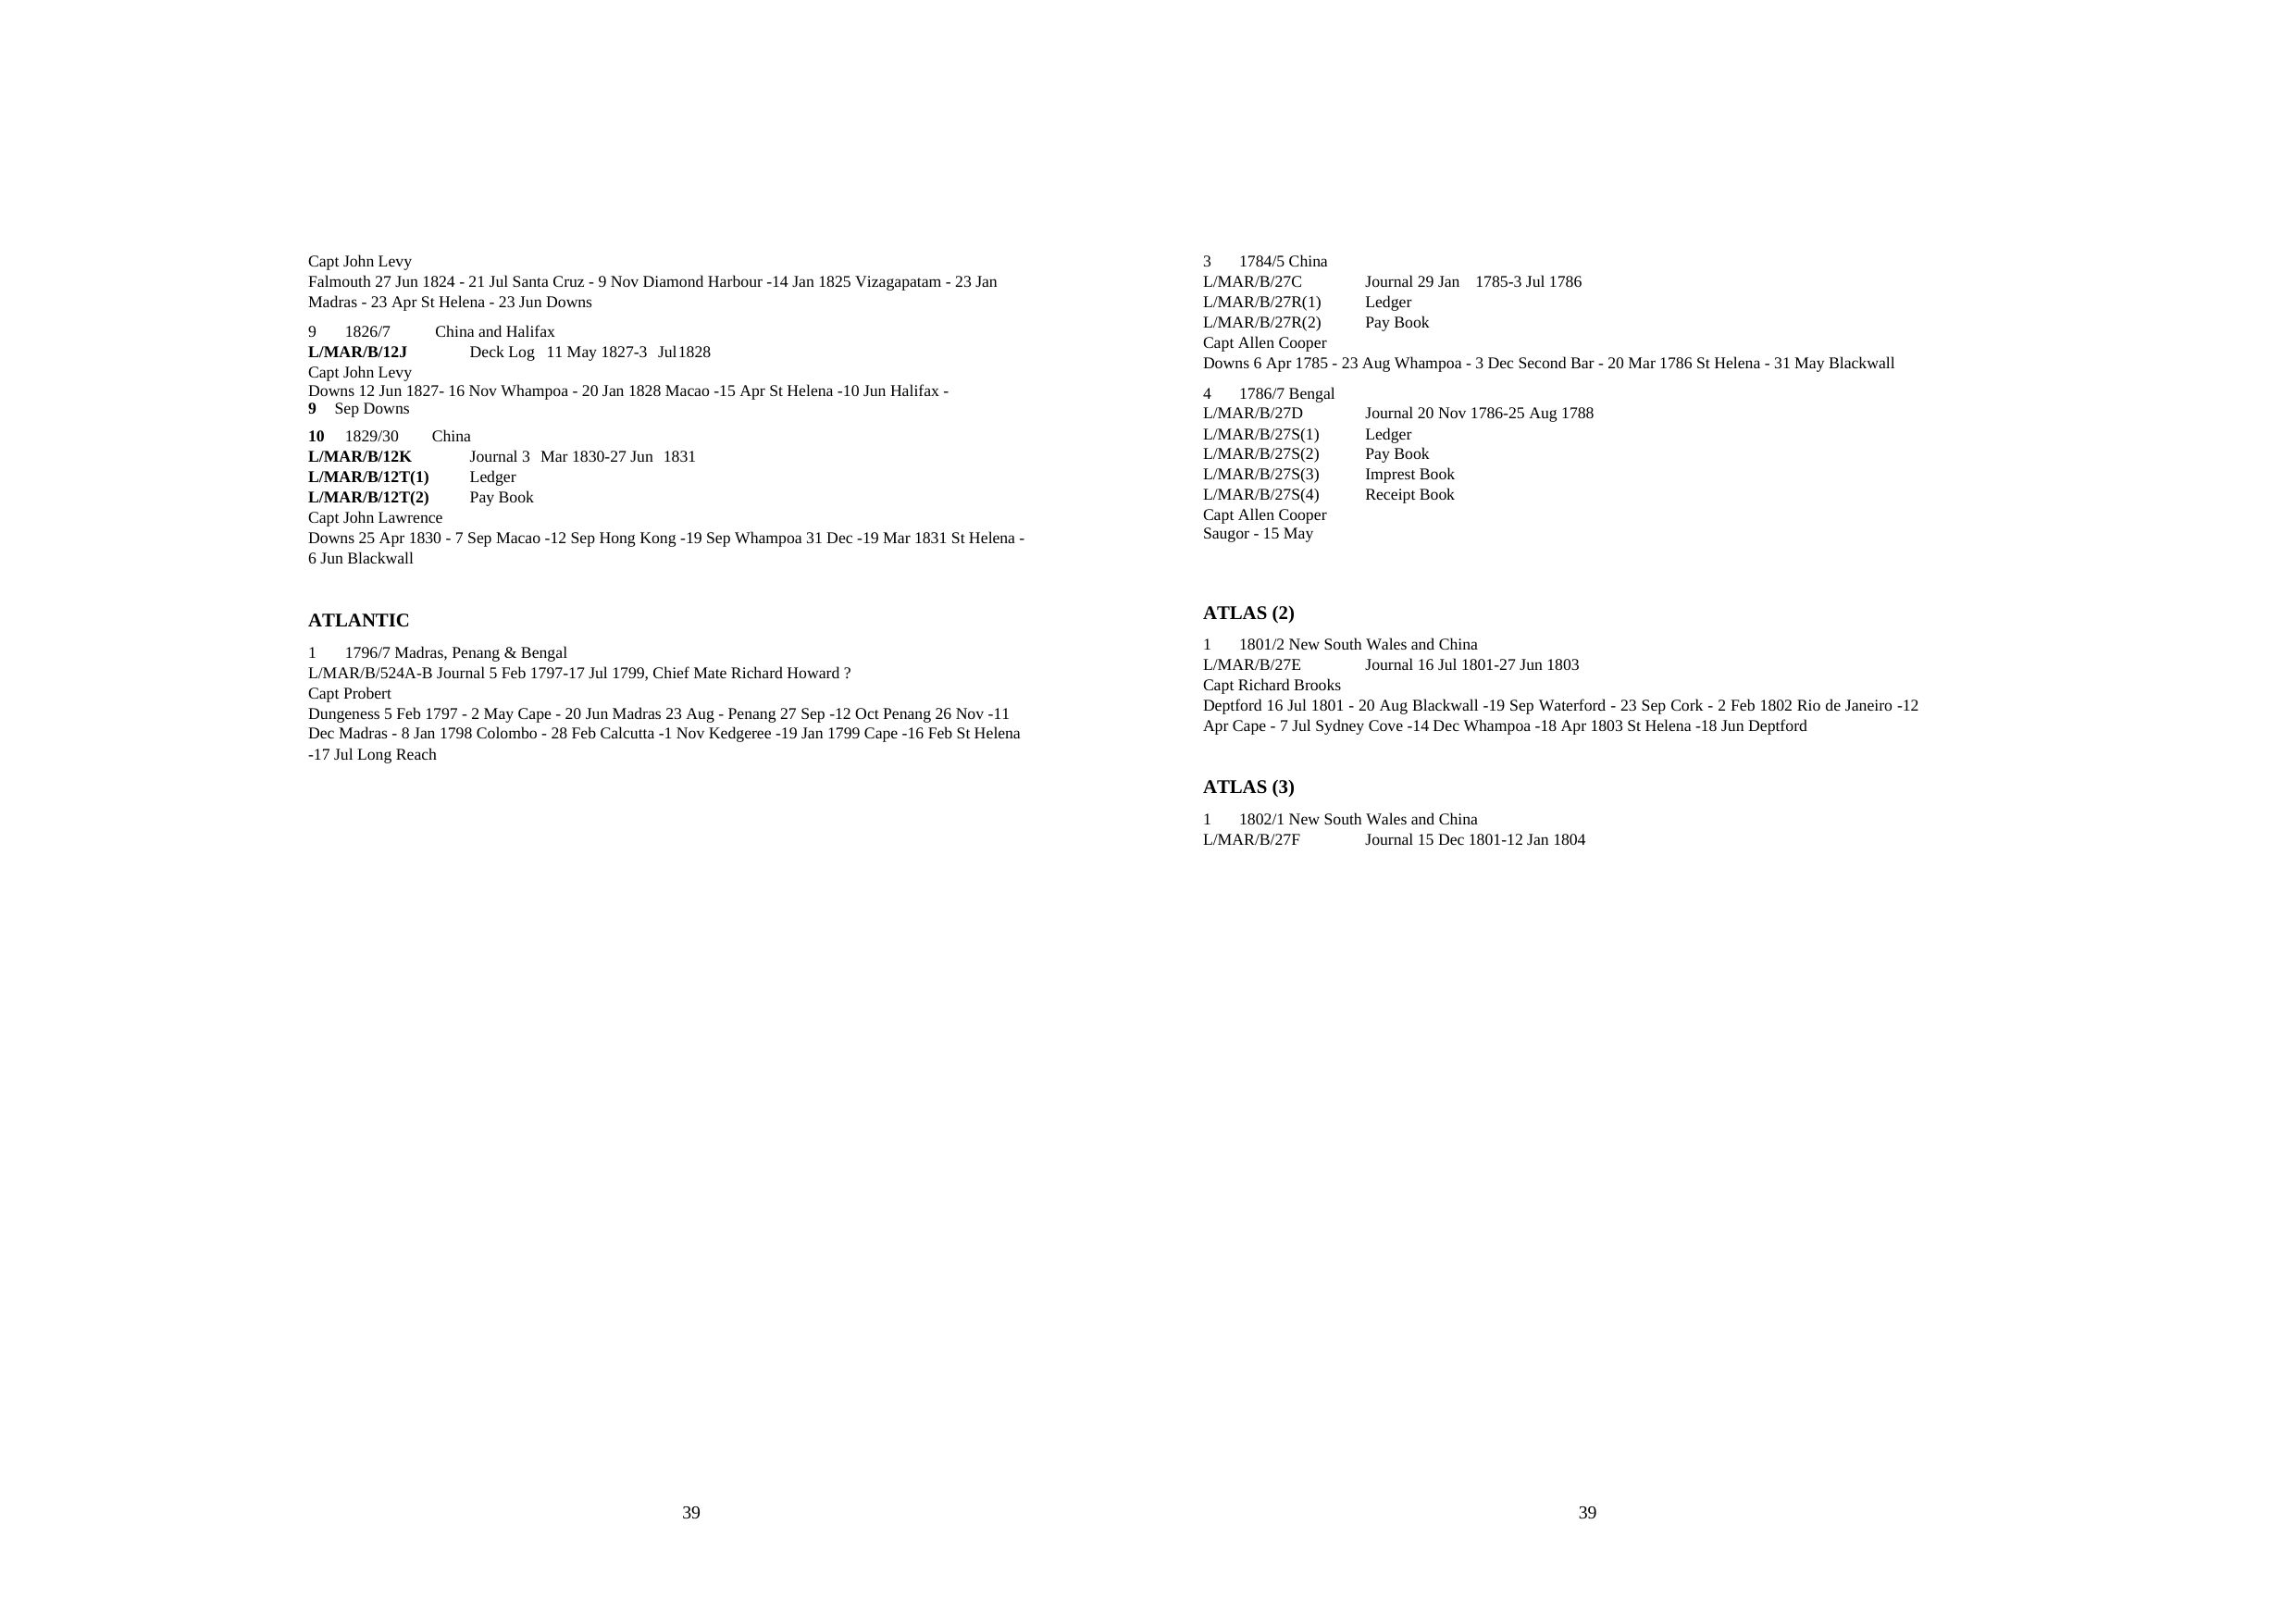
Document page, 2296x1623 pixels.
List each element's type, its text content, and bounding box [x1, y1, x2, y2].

text L/MAR/B/27E Journal 16 Jul 1801-27 Jun 1803 [1203, 654, 1920, 675]
text Downs 6 Apr 1785 - 23 Aug Whampoa - 3 Dec Second Bar - 20 Mar 1786 St Helena - 31 May Blackwall [1203, 353, 1905, 373]
subtitle ATLAS (3) [1203, 776, 1920, 798]
text L/MAR/B/27R(2) Pay Book [1203, 312, 1920, 332]
text L/MAR/B/27S(2) Pay Book [1203, 443, 1920, 464]
text L/MAR/B/524A-B Journal 5 Feb 1797-17 Jul 1799, Chief Mate Richard Howard ? [308, 663, 1025, 682]
text Capt John Levy [308, 251, 1025, 271]
subtitle ATLANTIC [308, 610, 1025, 631]
text L/MAR/B/27C Journal 29 Jan 1785-3 Jul 1786 [1203, 271, 1920, 291]
list 1826/7 China and Halifax [308, 321, 1025, 341]
text Capt Allen Cooper [1203, 504, 1920, 525]
text L/MAR/B/27F Journal 15 Dec 1801-12 Jan 1804 [1203, 829, 1920, 849]
text Deptford 16 Jul 1801 - 20 Aug Blackwall -19 Sep Waterford - 23 Sep Cork - 2 Feb 1802 Rio de Janeiro -12 Apr Cape - 7 Jul Sydney Cove -14 Dec Whampoa -18 Apr 1803 St Helena -18 Jun Deptford [1203, 695, 1920, 735]
text L/MAR/B/12T(2) Pay Book [308, 487, 1025, 507]
text L/MAR/B/12J Deck Log 11 May 1827-3 Jul 1828 [308, 341, 1025, 362]
list 1829/30 China [308, 426, 1025, 446]
text L/MAR/B/27R(1) Ledger [1203, 291, 1920, 312]
text L/MAR/B/12T(1) Ledger [308, 466, 1025, 487]
list 1784/5 China [1203, 251, 1920, 271]
text 1 1801/2 New South Wales and China [1203, 634, 1920, 654]
text L/MAR/B/27S(1) Ledger [1203, 423, 1920, 443]
text L/MAR/B/27S(3) Imprest Book [1203, 464, 1920, 484]
text Capt John Levy [308, 362, 1025, 382]
text 1 1796/7 Madras, Penang & Bengal [308, 641, 1025, 663]
list 1786/7 Bengal [1203, 382, 1920, 403]
text Downs 25 Apr 1830 - 7 Sep Macao -12 Sep Hong Kong -19 Sep Whampoa 31 Dec -19 Mar 1831 St Helena - 6 Jun Blackwall [308, 527, 1025, 568]
text Falmouth 27 Jun 1824 - 21 Jul Santa Cruz - 9 Nov Diamond Harbour -14 Jan 1825 Vizagapatam - 23 Jan Madras - 23 Apr St Helena - 23 Jun Downs [308, 271, 1025, 311]
text Downs 12 Jun 1827- 16 Nov Whampoa - 20 Jan 1828 Macao -15 Apr St Helena -10 Jun Halifax - [308, 382, 1025, 400]
text L/MAR/B/27S(4) Receipt Book [1203, 484, 1920, 504]
text Saugor - 15 May [1203, 525, 1920, 543]
text L/MAR/B/12K Journal 3 Mar 1830-27 Jun 1831 [308, 446, 1025, 466]
list Sep Downs [308, 400, 1025, 418]
text Capt Allen Cooper [1203, 332, 1920, 353]
text Capt Probert [308, 682, 1025, 702]
subtitle ATLAS (2) [1203, 602, 1920, 624]
text L/MAR/B/27D Journal 20 Nov 1786-25 Aug 1788 [1203, 403, 1920, 423]
text 1 1802/1 New South Wales and China [1203, 808, 1920, 829]
text Dungeness 5 Feb 1797 - 2 May Cape - 20 Jun Madras 23 Aug - Penang 27 Sep -12 Oct Penang 26 Nov -11 Dec Madras - 8 Jan 1798 Colombo - 28 Feb Calcutta -1 Nov Kedgeree -19 Jan 1799 Cape -16 Feb St Helena -17 Jul Long Reach [308, 702, 1025, 763]
text Capt Richard Brooks [1203, 675, 1920, 695]
text Capt John Lawrence [308, 507, 1025, 527]
